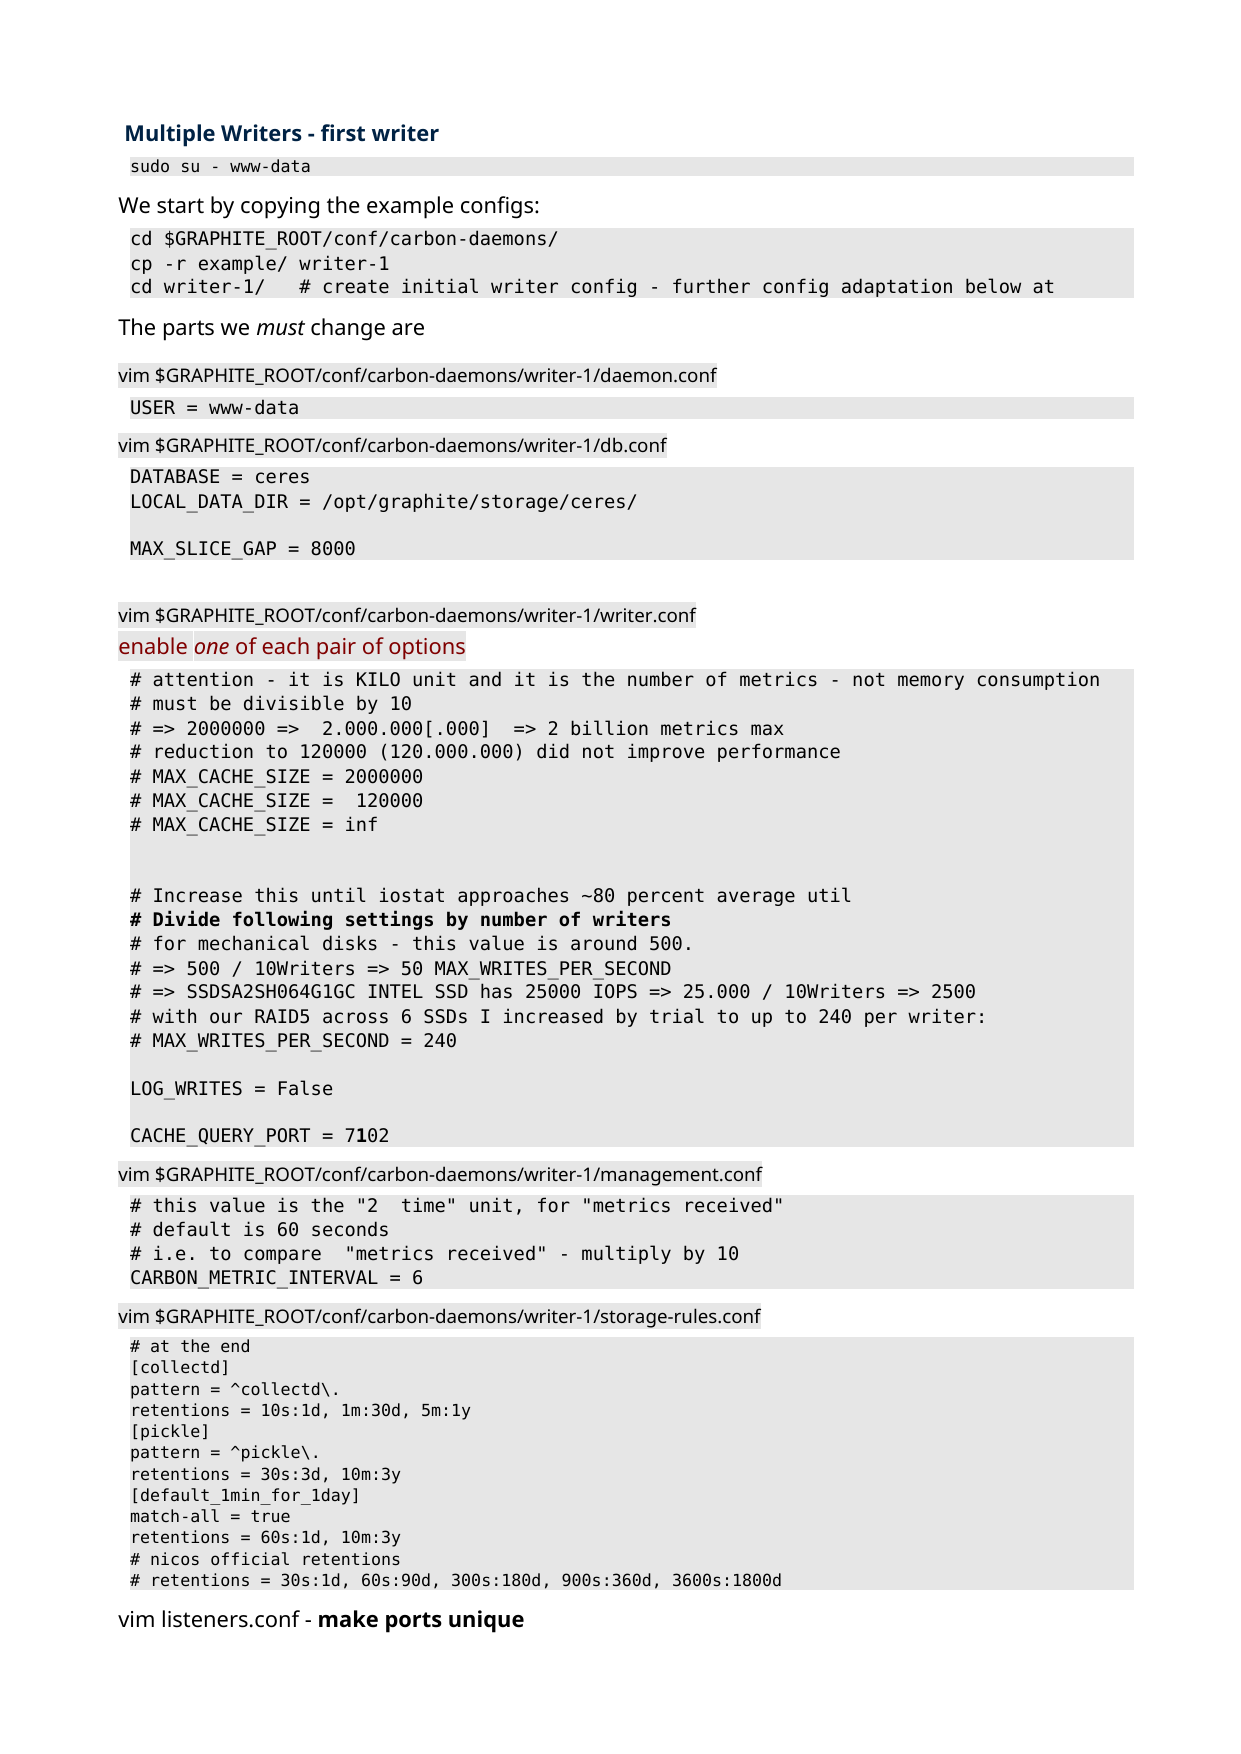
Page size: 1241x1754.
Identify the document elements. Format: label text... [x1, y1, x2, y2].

text # => 2000000 => 2.000.000[.000] => 2 billion metrics max [130, 717, 1134, 739]
text vim $GRAPHITE_ROOT/conf/carbon-daemons/writer-1/management.conf [762, 1161, 1134, 1187]
text We start by copying the example configs: [118, 190, 1134, 219]
text LOG_WRITES = False [130, 1077, 1134, 1099]
subtitle Multiple Writers - first writer [124, 118, 1134, 148]
text # i.e. to compare "metrics received" - multiply by 10 [739, 1243, 1134, 1265]
text vim $GRAPHITE_ROOT/conf/carbon-daemons/writer-1/daemon.conf [717, 363, 1134, 388]
text DATABASE = ceres [310, 467, 1134, 488]
text retentions = 60s:1d, 10m:3y [130, 1528, 1134, 1548]
text pattern = ^collectd\. [130, 1379, 1134, 1399]
text # at the end [130, 1337, 1134, 1356]
text CARBON_METRIC_INTERVAL = 6 [423, 1267, 1134, 1289]
text # => SSDSA2SH064G1GC INTEL SSD has 25000 IOPS => 25.000 / 10Writers => 2500 [976, 982, 1134, 1003]
text # this value is the "2 time" unit, for "metrics received" [784, 1195, 1134, 1217]
text # for mechanical disks - this value is around 500. [130, 933, 1134, 955]
text sudo su - www-data [130, 157, 1134, 176]
text # MAX_CACHE_SIZE = 2000000 [423, 766, 1134, 787]
text # Divide following settings by number of writers [672, 909, 1134, 931]
text The parts we must change are [118, 312, 1134, 342]
text # MAX_CACHE_SIZE = 120000 [423, 790, 1134, 812]
text [default_1min_for_1day] [130, 1486, 1134, 1505]
text # MAX_WRITES_PER_SECOND = 240 [457, 1030, 1134, 1052]
text retentions = 10s:1d, 1m:30d, 5m:1y [130, 1401, 1134, 1420]
text LOCAL_DATA_DIR = /opt/graphite/storage/ceres/ [638, 491, 1134, 512]
text # => 500 / 10Writers => 50 MAX_WRITES_PER_SECOND [130, 957, 1134, 979]
text pattern = ^pickle\. [130, 1443, 1134, 1463]
text USER = www-data [299, 397, 1134, 419]
text match-all = true [130, 1507, 1134, 1526]
text # reduction to 120000 (120.000.000) did not improve performance [841, 742, 1134, 763]
text # with our RAID5 across 6 SSDs I increased by trial to up to 240 per writer: [987, 1006, 1134, 1027]
text cp -r example/ writer-1 [130, 252, 1134, 274]
text [collectd] [130, 1358, 1134, 1378]
text cd $GRAPHITE_ROOT/conf/carbon-daemons/ [130, 228, 1134, 250]
text # MAX_CACHE_SIZE = inf [389, 814, 1134, 836]
text # Increase this until iostat approaches ~80 percent average util [852, 885, 1134, 907]
text # must be divisible by 10 [130, 693, 1134, 715]
text retentions = 30s:3d, 10m:3y [130, 1464, 1134, 1484]
text # default is 60 seconds [389, 1219, 1134, 1241]
text CACHE_QUERY_PORT = 7102 [389, 1125, 1134, 1147]
text [pickle] [130, 1422, 1134, 1441]
text MAX_SLICE_GAP = 8000 [130, 538, 1134, 560]
text # nicos official retentions [130, 1549, 1134, 1569]
text # retentions = 30s:1d, 60s:90d, 300s:180d, 900s:360d, 3600s:1800d [130, 1571, 1134, 1590]
text vim $GRAPHITE_ROOT/conf/carbon-daemons/writer-1/storage-rules.conf [761, 1303, 1134, 1329]
text vim $GRAPHITE_ROOT/conf/carbon-daemons/writer-1/db.conf [667, 433, 1134, 458]
text vim listeners.conf - make ports unique [118, 1604, 1134, 1634]
text vim $GRAPHITE_ROOT/conf/carbon-daemons/writer-1/writer.conf enable one of each pair of options [118, 574, 1134, 661]
